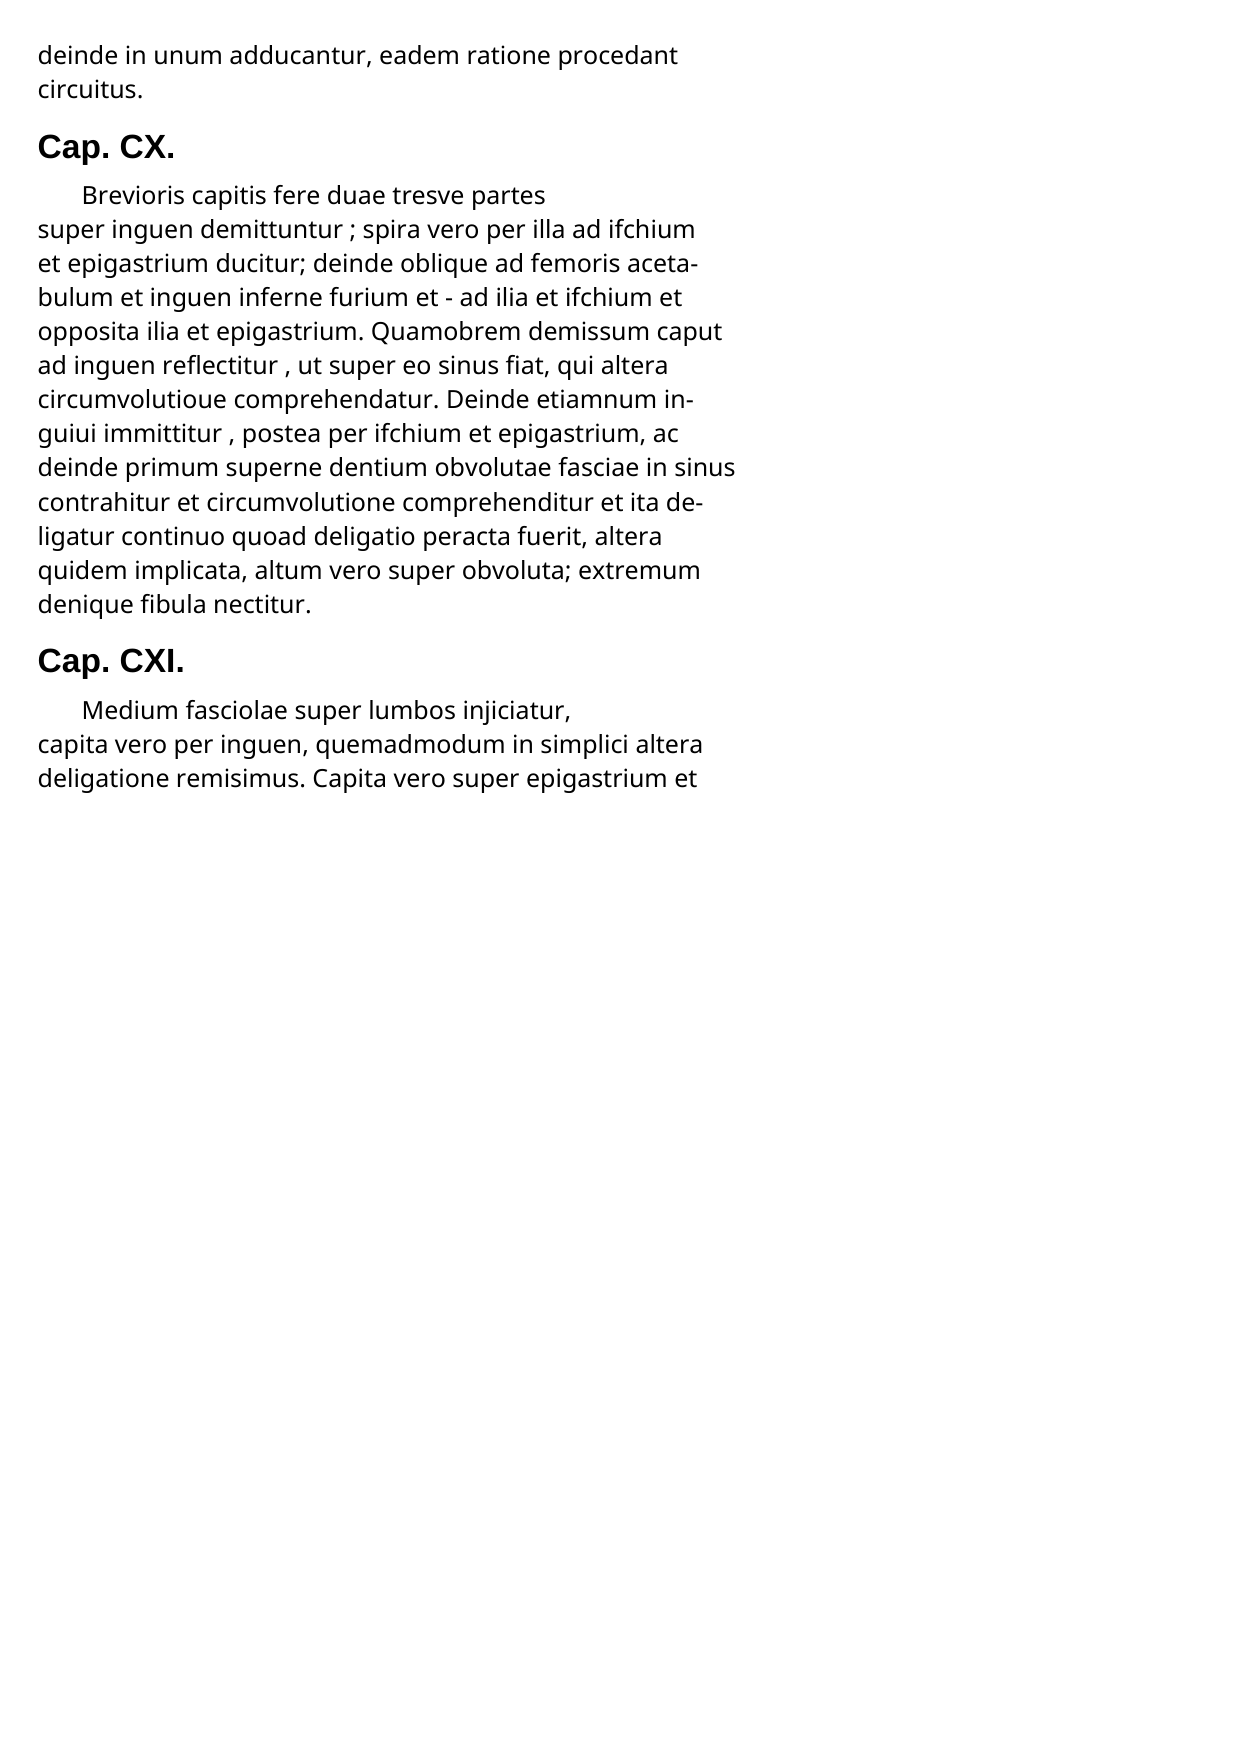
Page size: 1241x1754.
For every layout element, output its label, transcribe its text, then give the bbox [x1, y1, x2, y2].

subtitle Cap. CX. [37, 126, 1203, 165]
text Medium fasciolae super lumbos injiciatur, capita vero per inguen, quemadmodum in simplici altera deligatione remisimus. Capita vero super epigastrium et [37, 692, 1203, 794]
subtitle Cap. CXI. [37, 641, 1203, 680]
text deinde in unum adducantur, eadem ratione procedant circuitus. [37, 37, 1203, 106]
text Brevioris capitis fere duae tresve partes super inguen demittuntur ; spira vero per illa ad ifchium et epigastrium ducitur; deinde oblique ad femoris aceta- bulum et inguen inferne furium et - ad ilia et ifchium et opposita ilia et epigastrium. Quamobrem demissum caput ad inguen reflectitur , ut super eo sinus fiat, qui altera circumvolutioue comprehendatur. Deinde etiamnum in- guiui immittitur , postea per ifchium et epigastrium, ac deinde primum superne dentium obvolutae fasciae in sinus contrahitur et circumvolutione comprehenditur et ita de- ligatur continuo quoad deligatio peracta fuerit, altera quidem implicata, altum vero super obvoluta; extremum denique fibula nectitur. [37, 178, 1203, 620]
